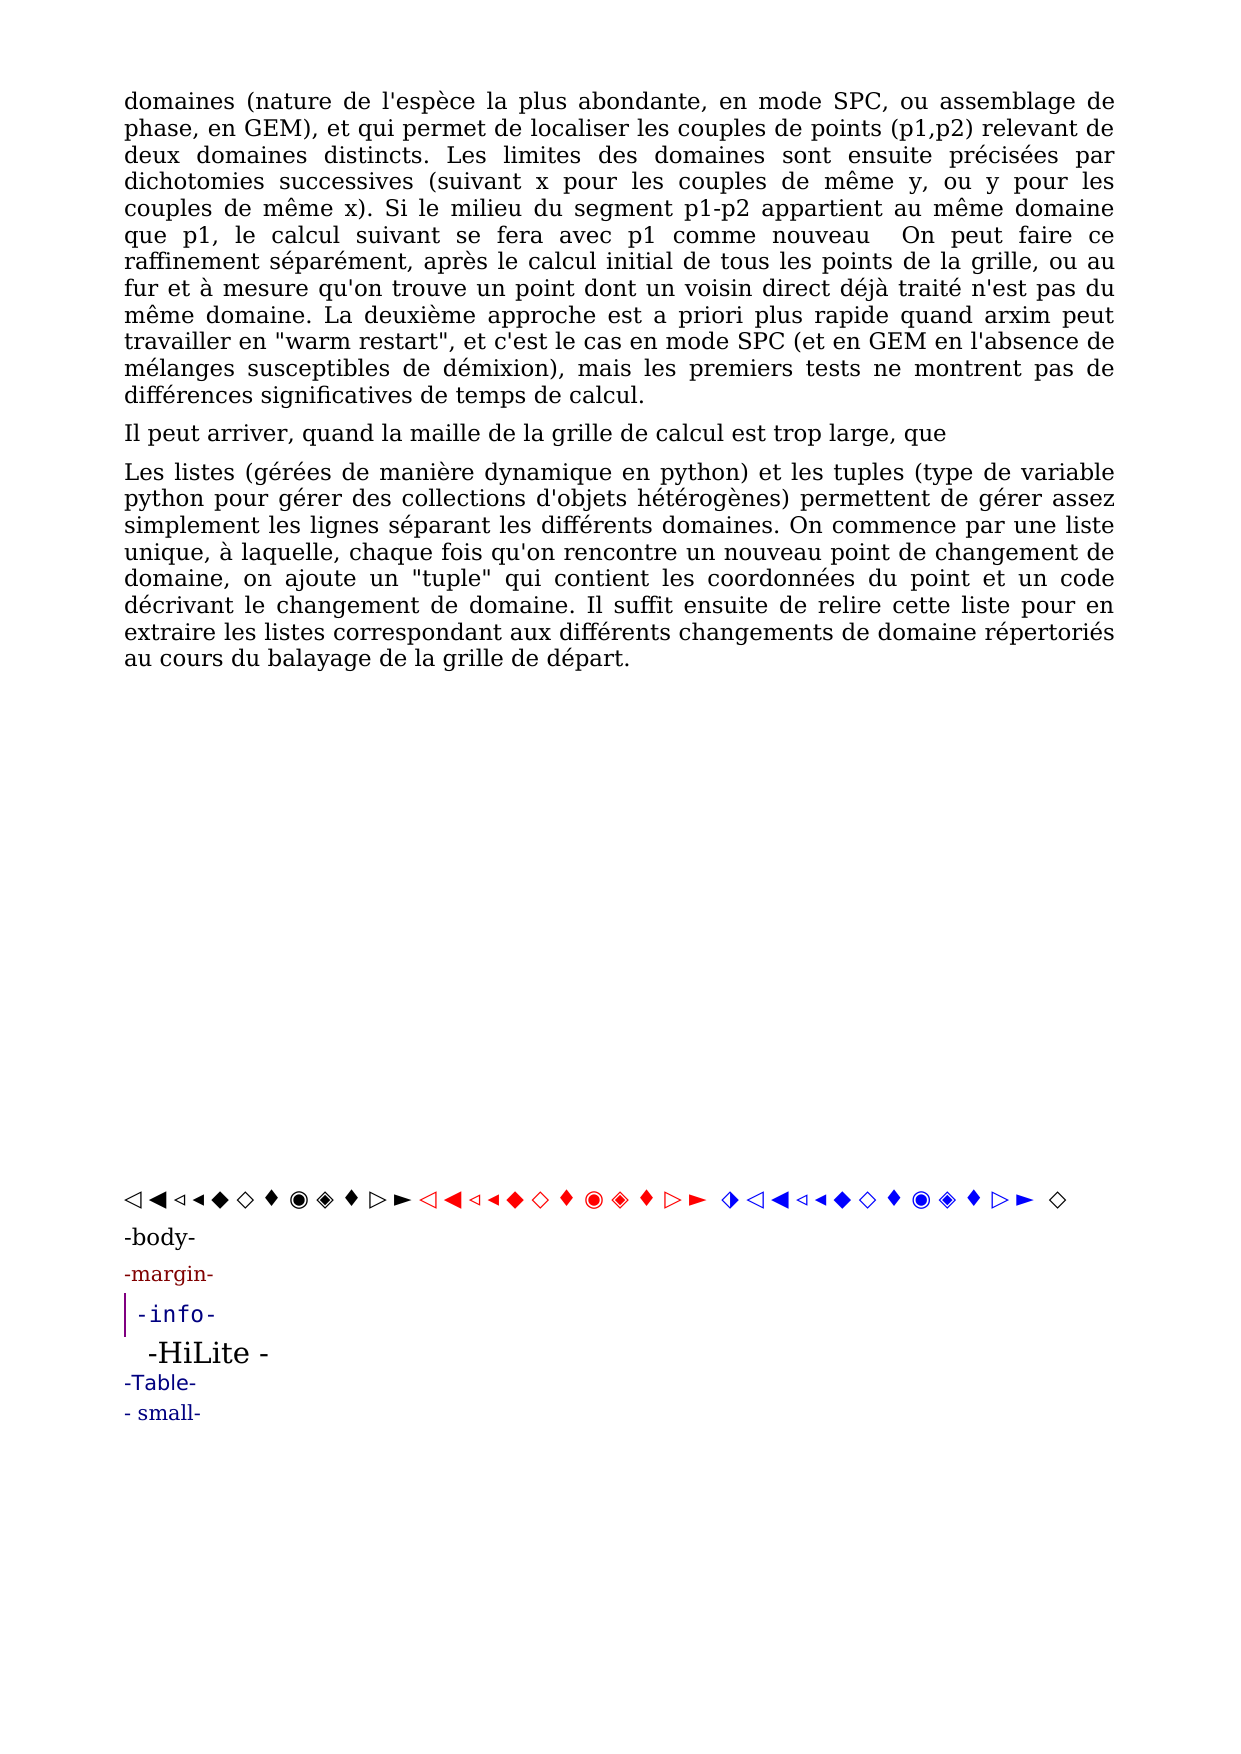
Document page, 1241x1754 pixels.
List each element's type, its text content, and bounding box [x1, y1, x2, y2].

text -info- [124, 1292, 1116, 1337]
text -HiLite - [148, 1337, 1152, 1371]
text - small- [124, 1401, 1116, 1425]
text -margin- [124, 1262, 1116, 1287]
text ◁ ◀ ◃ ◂ ◆ ◇ ♦ ◉ ◈ ♦ ▷ ► ◁ ◀ ◃ ◂ ◆ ◇ ♦ ◉ ◈ ♦ ▷ ► ⬗ ◁ ◀ ◃ ◂ ◆ ◇ ♦ ◉ ◈ ♦ ▷ ► ◇ [124, 1185, 1116, 1212]
text -body- [124, 1224, 1116, 1250]
text Il peut arriver, quand la maille de la grille de calcul est trop large, que [124, 420, 1116, 447]
text -Table- [124, 1371, 1116, 1395]
text Les listes (gérées de manière dynamique en python) et les tuples (type de variable python pour gérer des collections d'objets hétérogènes) permettent de gérer assez simplement les lignes séparant les différents domaines. On commence par une liste unique, à laquelle, chaque fois qu'on rencontre un nouveau point de changement de domaine, on ajoute un "tuple" qui contient les coordonnées du point et un code décrivant le changement de domaine. Il suffit ensuite de relire cette liste pour en extraire les listes correspondant aux différents changements de domaine répertoriés au cours du balayage de la grille de départ. [124, 459, 1116, 672]
text domaines (nature de l'espèce la plus abondante, en mode SPC, ou assemblage de phase, en GEM), et qui permet de localiser les couples de points (p1,p2) relevant de deux domaines distincts. Les limites des domaines sont ensuite précisées par dichotomies successives (suivant x pour les couples de même y, ou y pour les couples de même x). Si le milieu du segment p1-p2 appartient au même domaine que p1, le calcul suivant se fera avec p1 comme nouveau On peut faire ce raffinement séparément, après le calcul initial de tous les points de la grille, ou au fur et à mesure qu'on trouve un point dont un voisin direct déjà traité n'est pas du même domaine. La deuxième approche est a priori plus rapide quand arxim peut travailler en "warm restart", et c'est le cas en mode SPC (et en GEM en l'absence de mélanges susceptibles de démixion), mais les premiers tests ne montrent pas de différences significatives de temps de calcul. [124, 88, 1116, 408]
